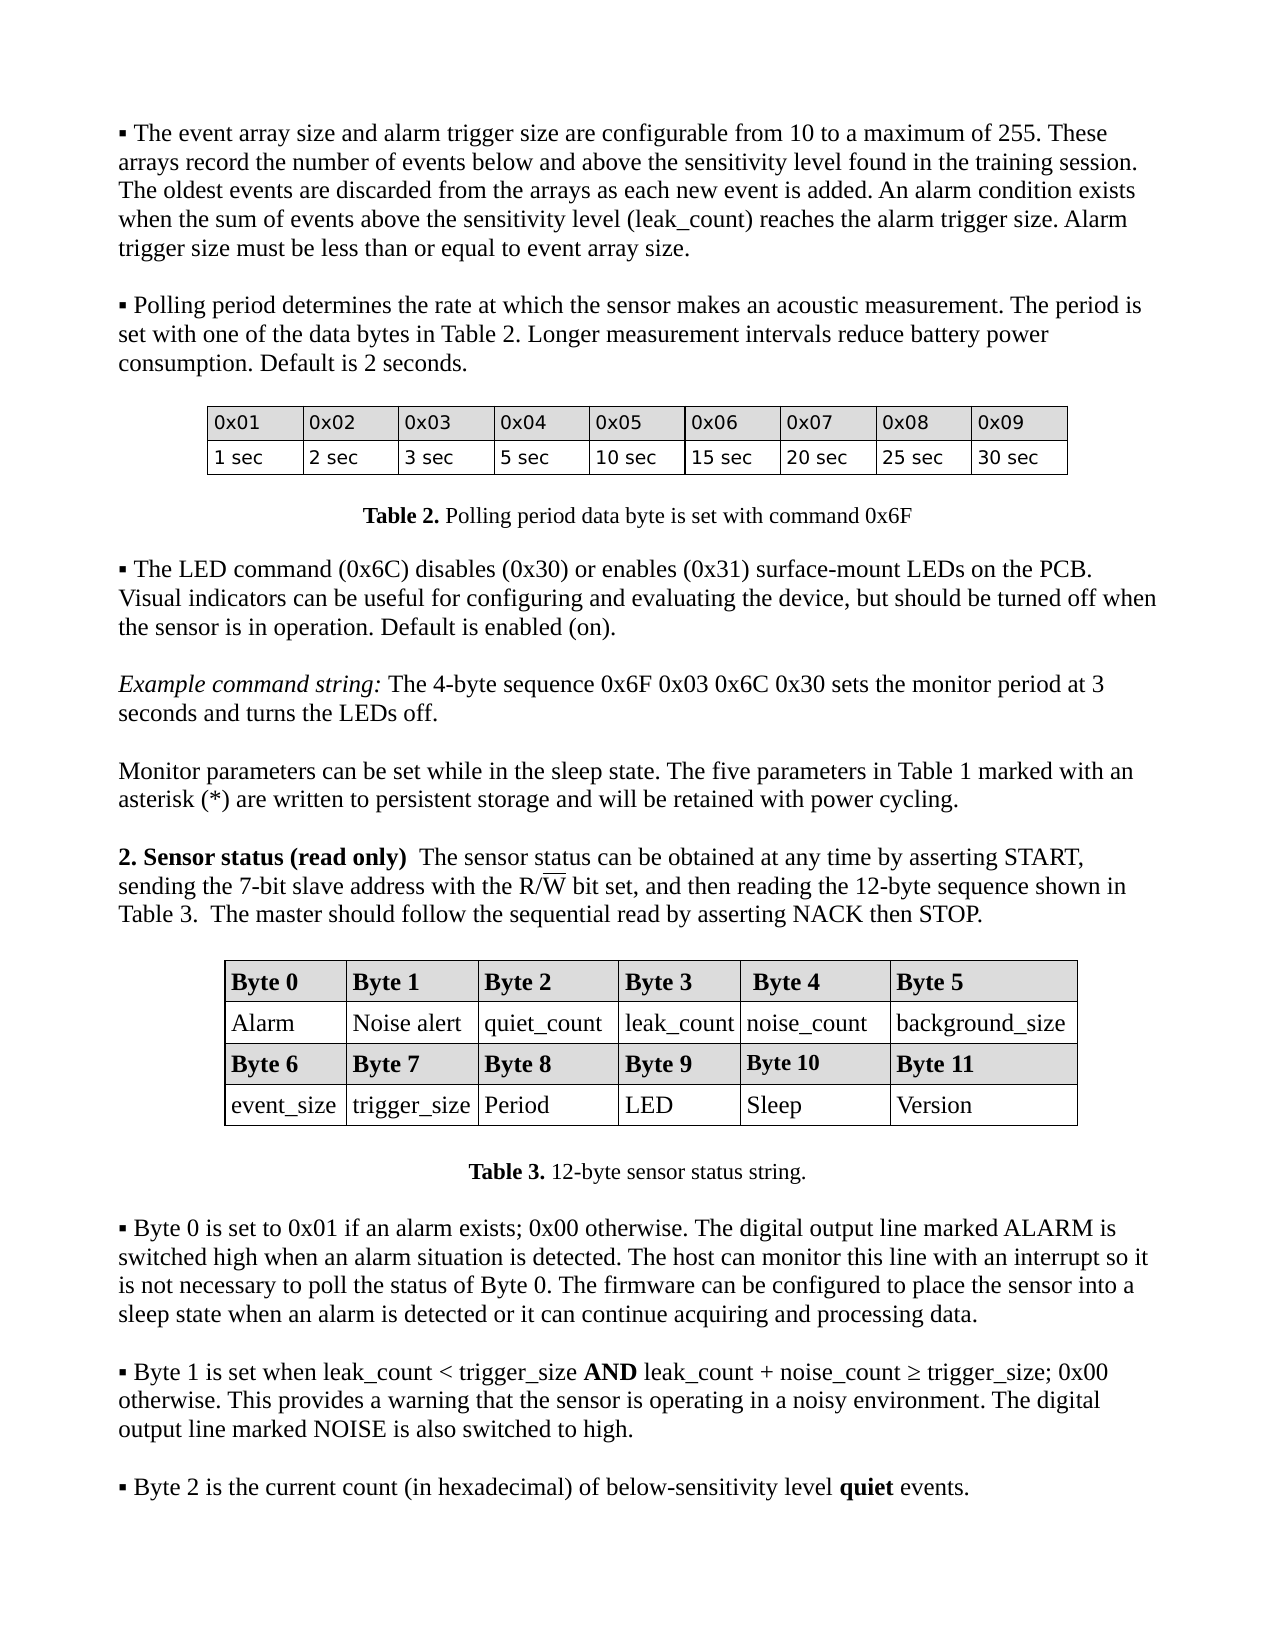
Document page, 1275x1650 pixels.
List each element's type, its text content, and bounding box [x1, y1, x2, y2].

text Monitor parameters can be set while in the sleep state. The five parameters in Table 1 marked with an asterisk (*) are written to persistent storage and will be retained with power cycling. [118, 756, 1157, 813]
table_cell background_size [891, 1002, 1077, 1042]
text ▪ The LED command (0x6C) disables (0x30) or enables (0x31) surface-mount LEDs on the PCB. Visual indicators can be useful for configuring and evaluating the device, but should be turned off when the sensor is in operation. Default is enabled (on). [118, 554, 1157, 641]
table_header 0x06 [686, 407, 780, 440]
text ▪ Byte 2 is the current count (in hexadecimal) of below-sensitivity level quiet events. [118, 1472, 1157, 1500]
table_cell 5 sec [495, 441, 589, 474]
table_cell 10 sec [590, 441, 684, 474]
table_cell noise_count [741, 1002, 890, 1042]
table_header 0x02 [304, 407, 398, 440]
table_cell 3 sec [399, 441, 494, 474]
table_header 0x07 [781, 407, 876, 440]
table_cell Byte 8 [479, 1044, 618, 1084]
table_cell Period [479, 1085, 618, 1125]
text ▪ Byte 0 is set to 0x01 if an alarm exists; 0x00 otherwise. The digital output line marked ALARM is switched high when an alarm situation is detected. The host can monitor this line with an interrupt so it is not necessary to poll the status of Byte 0. The firmware can be configured to place the sensor into a sleep state when an alarm is detected or it can continue acquiring and processing data. [118, 1213, 1157, 1328]
text 2. Sensor status (read only) The sensor status can be obtained at any time by asserting START, sending the 7-bit slave address with the R/W bit set, and then reading the 12-byte sequence shown in Table 3. The master should follow the sequential read by asserting NACK then STOP. [118, 842, 1157, 928]
table_header 0x01 [208, 407, 303, 440]
table_header Byte 4 [741, 961, 890, 1001]
table_header Byte 0 [226, 961, 346, 1001]
table_cell Byte 10 [741, 1044, 890, 1084]
table_header 0x05 [590, 407, 684, 440]
table_cell 20 sec [781, 441, 876, 474]
table_cell 2 sec [304, 441, 398, 474]
table_header Byte 5 [891, 961, 1077, 1001]
table_header Byte 1 [347, 961, 478, 1001]
table_cell Sleep [741, 1085, 890, 1125]
text Table 3. 12-byte sensor status string. [118, 1158, 1157, 1184]
text Table 2. Polling period data byte is set with command 0x6F [118, 502, 1157, 528]
text ▪ The event array size and alarm trigger size are configurable from 10 to a maximum of 255. These arrays record the number of events below and above the sensitivity level found in the training session. The oldest events are discarded from the arrays as each new event is added. An alarm condition exists when the sum of events above the sensitivity level (leak_count) reaches the alarm trigger size. Alarm trigger size must be less than or equal to event array size. [118, 118, 1157, 262]
table_header 0x04 [495, 407, 589, 440]
table_header 0x09 [972, 407, 1067, 440]
table_header 0x03 [399, 407, 494, 440]
table_cell Version [891, 1085, 1077, 1125]
table_cell Byte 7 [347, 1044, 478, 1084]
table_cell 25 sec [877, 441, 971, 474]
table_cell 1 sec [208, 441, 303, 474]
table_cell event_size [226, 1085, 346, 1125]
table_cell leak_count [619, 1002, 740, 1042]
table_cell Noise alert [347, 1002, 478, 1042]
table_header Byte 2 [479, 961, 618, 1001]
table_cell LED [619, 1085, 740, 1125]
table_cell Alarm [226, 1002, 346, 1042]
text ▪ Polling period determines the rate at which the sensor makes an acoustic measurement. The period is set with one of the data bytes in Table 2. Longer measurement intervals reduce battery power consumption. Default is 2 seconds. [118, 291, 1157, 377]
table_cell 30 sec [972, 441, 1067, 474]
table_cell quiet_count [479, 1002, 618, 1042]
table_cell Byte 11 [891, 1044, 1077, 1084]
table_cell 15 sec [686, 441, 780, 474]
text ▪ Byte 1 is set when leak_count < trigger_size AND leak_count + noise_count ≥ trigger_size; 0x00 otherwise. This provides a warning that the sensor is operating in a noisy environment. The digital output line marked NOISE is also switched to high. [118, 1357, 1157, 1443]
table_cell Byte 9 [619, 1044, 740, 1084]
table_header Byte 3 [619, 961, 740, 1001]
table_cell Byte 6 [226, 1044, 346, 1084]
table_header 0x08 [877, 407, 971, 440]
text Example command string: The 4-byte sequence 0x6F 0x03 0x6C 0x30 sets the monitor period at 3 seconds and turns the LEDs off. [118, 669, 1157, 727]
table_cell trigger_size [347, 1085, 478, 1125]
